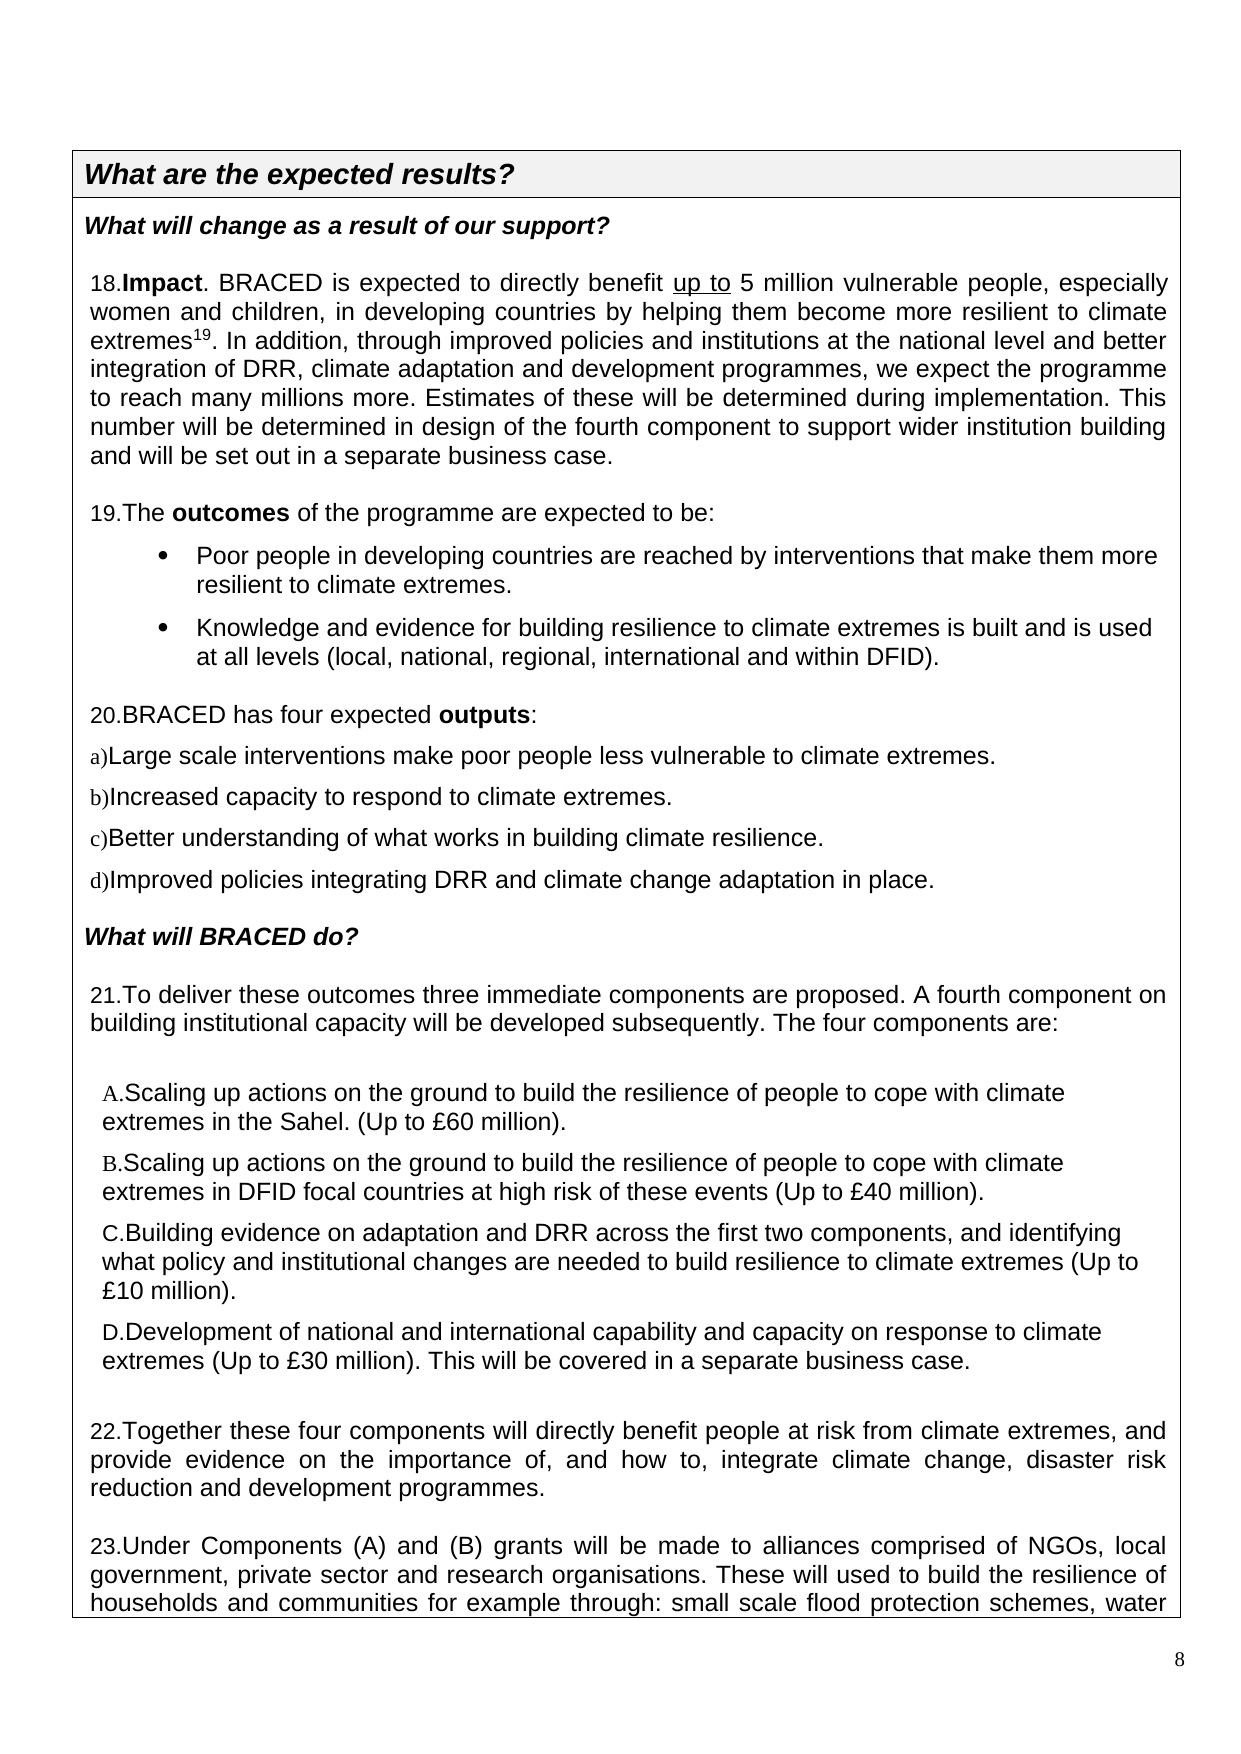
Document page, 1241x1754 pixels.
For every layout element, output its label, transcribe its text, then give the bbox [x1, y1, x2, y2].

table_cell What will change as a result of our support? Impact. BRACED is expected to directly benefit up to 5 million vulnerable people, especially women and children, in developing countries by helping them become more resilient to climate extremes. In addition, through improved policies and institutions at the national level and better integration of DRR, climate adaptation and development programmes, we expect the programme to reach many millions more. Estimates of these will be determined during implementation. This number will be determined in design of the fourth component to support wider institution building and will be set out in a separate business case. The outcomes of the programme are expected to be: Poor people in developing countries are reached by interventions that make them more resilient to climate extremes. Knowledge and evidence for building resilience to climate extremes is built and is used at all levels (local, national, regional, international and within DFID). BRACED has four expected outputs: Large scale interventions make poor people less vulnerable to climate extremes. Increased capacity to respond to climate extremes. Better understanding of what works in building climate resilience. Improved policies integrating DRR and climate change adaptation in place. What will BRACED do? To deliver these outcomes three immediate components are proposed. A fourth component on building institutional capacity will be developed subsequently. The four components are: Scaling up actions on the ground to build the resilience of people to cope with climate extremes in the Sahel. (Up to £60 million). Scaling up actions on the ground to build the resilience of people to cope with climate extremes in DFID focal countries at high risk of these events (Up to £40 million). Building evidence on adaptation and DRR across the first two components, and identifying what policy and institutional changes are needed to build resilience to climate extremes (Up to £10 million). Development of national and international capability and capacity on response to climate extremes (Up to £30 million). This will be covered in a separate business case. Together these four components will directly benefit people at risk from climate extremes, and provide evidence on the importance of, and how to, integrate climate change, disaster risk reduction and development programmes. Under Components (A) and (B) grants will be made to alliances comprised of NGOs, local government, private sector and research organisations. These will used to build the resilience of households and communities for example through: small scale flood protection schemes, water harvesting, local early warning systems, community adaptation planning, community level awareness raising and evacuation planning, crop diversification, and micro-insurance. Component (C) will build on these two components to develop evidence and test approaches on adaptation and DRR to build the resilience of people to cope with climate extremes. It will identify future priorities for longer term support under second phase of BRACED in the Sahel and in DFID focal countries. In doing this it will work closely with DFID country offices and regional teams. Component (D) will underpin the programme by providing support to build the capability and capacity of national and regional organisations to prepare and plan for the expected increases in the frequency and severity of climate extremes. This Component will enable policy makers to learn lessons on how to scale up actions and design sustainable policies and institutions to build both community resilience and the broader patterns of economic development needed to build resilience. How does this programme link to DFID’s overall response to DRR and climate change? The International Climate Fund Implementation Plan identified Disaster Risk Reduction as a priority for investment. Investment in climate resilience also has co-benefits for ICF objectives on low-carbon development and greenhouse gas mitigation by avoiding the environmental degradation and unsustainable resource use often associated with disasters. It will also include activities that will have co-benefits for biodiversity conservation and the protection of carbon sinks such as mangrove restoration to protect coastal zones and drought tolerant crops. BRACED will help deliver DFID’s commitments under the HERR and the Sahel Resilience Approach process led by Africa Regional Department. BRACED will address the priorities by ensuring resources are available to civil society organisations in the Sahel to build resilience. BRACED is linked to the programme Building resilience in the Sahel through adaptive social protection. This programme is expected to provide up to £50 million over four years to support national systems for implementing adaptive social protection in the Sahel. It will provide direct support to the poorest and most vulnerable, helping them reduce their vulnerability and build their long term resilience to climate extremes, which is vital to breaking the cycle of recurrent humanitarian crises, conflict and poverty in the region. The DFID Secretary of State co-chairs a ‘Political Champions for Disaster Resilience’ group with Helen Clark (UNDP). This group of developing country and international development ministers, and development agency heads has been convened to provide a greater focus and investment in disaster resilience. BRACED will help deliver on the UK’s commitments, as part of this group, to scale up investment in disaster resilience, and particularly in the Sahel and Horn of Africa. The programme also offers an opportunity for increasing donor and multilateral coherence by working with this group. Future Fit is a DFID Executive Management Committee (EMC) initiative to produce a vision and strategy for DFID’s response to the challenges and opportunities that climate change and resource scarcity pose for poverty reduction and development. Future Fit asks the question what strategic shifts in our investment portfolio in front line sectors – Food, Water, Energy, and Cities are needed to protect development gains and respond to the challenge of climate change and resource scarcity. BRACED is part of the response to these challenges, demonstrating the links between climate and development finance and delivering poverty reduction, growth and environmental goals. [73, 198, 1180, 1617]
table_cell What are the expected results? [73, 151, 1180, 197]
